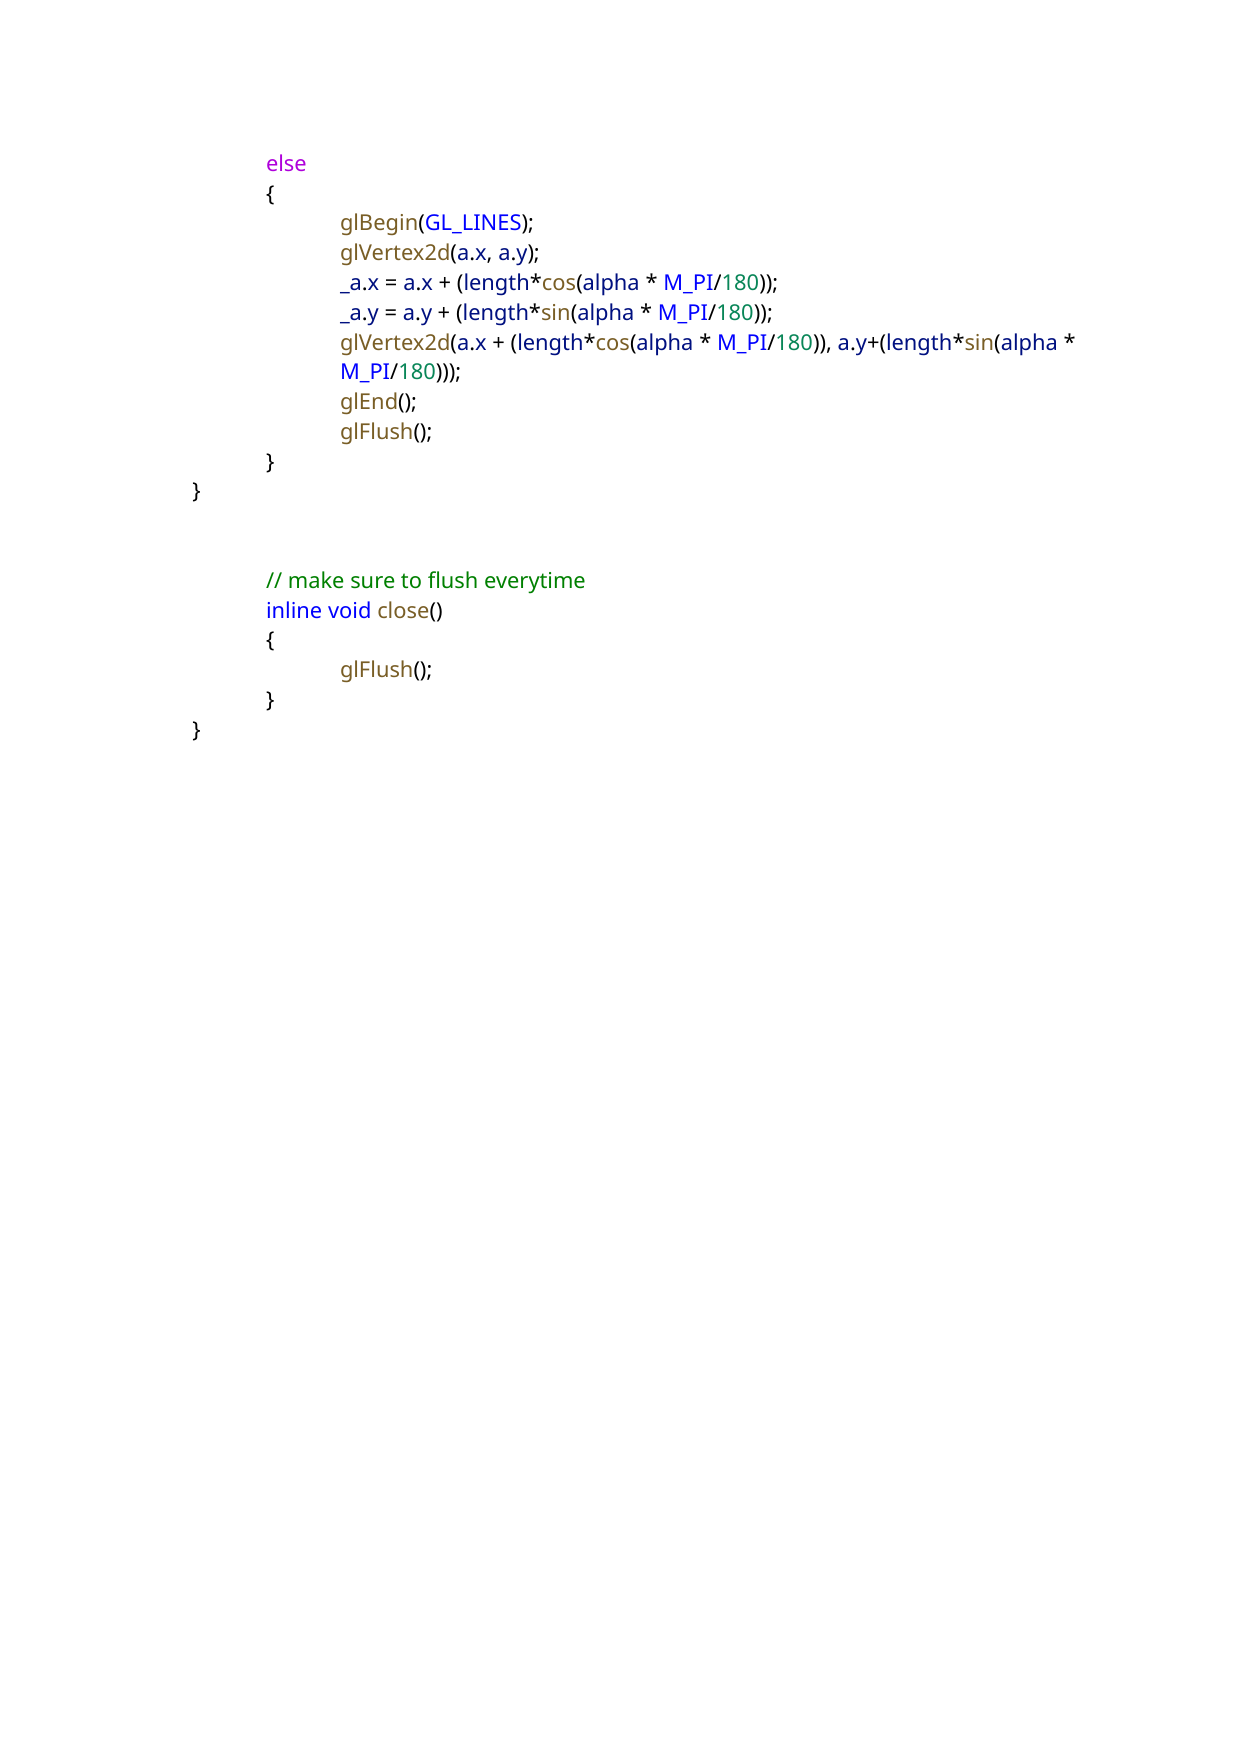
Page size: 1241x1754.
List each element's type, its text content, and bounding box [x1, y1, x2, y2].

text _a.x = a.x + (length*cos(alpha * M_PI/180)); [340, 267, 1122, 297]
text } [266, 684, 1122, 714]
text glFlush(); [340, 416, 1122, 446]
text glVertex2d(a.x + (length*cos(alpha * M_PI/180)), a.y+(length*sin(alpha * M_PI/180))); [340, 327, 1122, 386]
text glBegin(GL_LINES); [340, 207, 1122, 237]
text // make sure to flush everytime [266, 565, 1122, 594]
text } [266, 446, 1122, 476]
text inline void close() [266, 594, 1122, 624]
text { [266, 178, 1122, 207]
text _a.y = a.y + (length*sin(alpha * M_PI/180)); [340, 297, 1122, 327]
text { [266, 624, 1122, 654]
text glEnd(); [340, 386, 1122, 416]
text else [266, 148, 1122, 178]
text } [192, 714, 1122, 743]
text } [118, 476, 1122, 505]
text glVertex2d(a.x, a.y); [340, 237, 1122, 267]
text glFlush(); [266, 654, 1122, 684]
